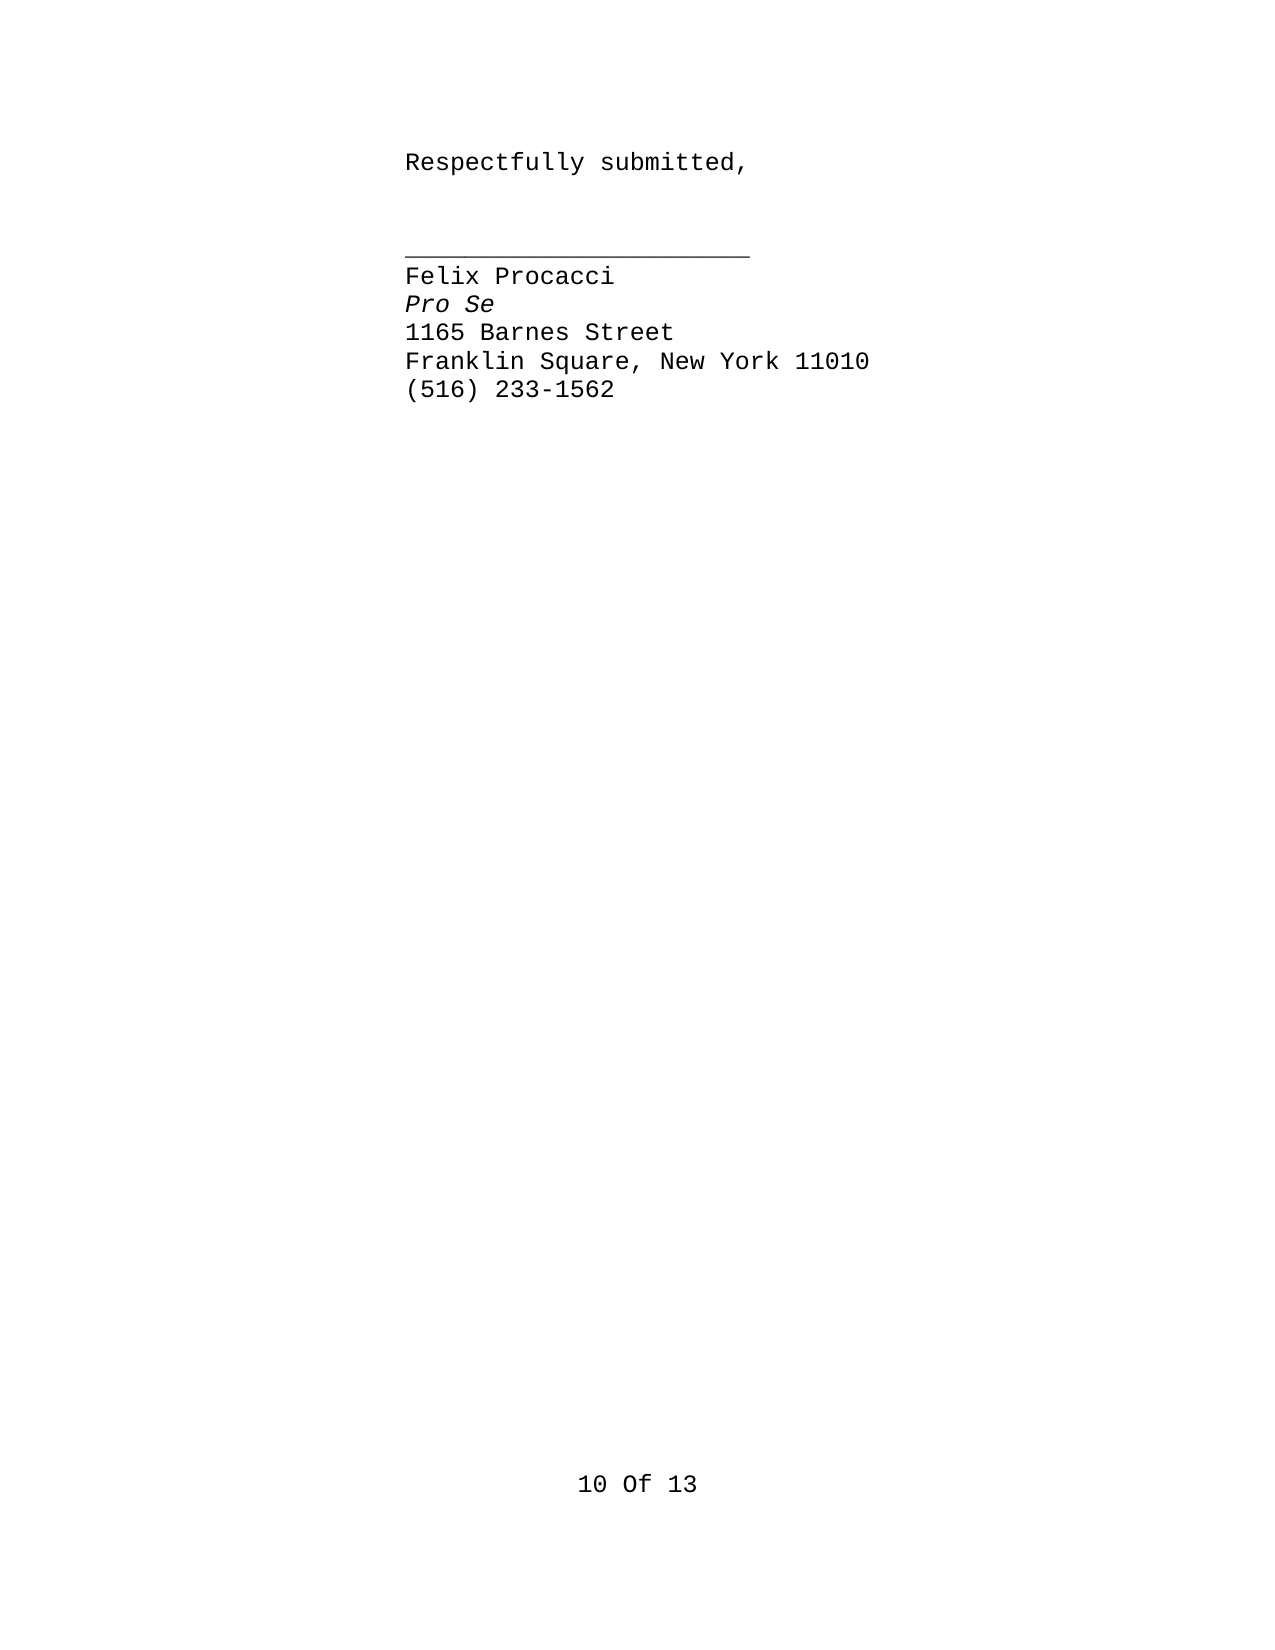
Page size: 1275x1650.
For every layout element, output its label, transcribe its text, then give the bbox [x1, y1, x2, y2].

text Respectfully submitted, [405, 150, 1125, 178]
text _______________________ Felix Procacci Pro Se 1165 Barnes Street Franklin Square, New York 11010 (516) 233-1562 [405, 235, 1125, 405]
